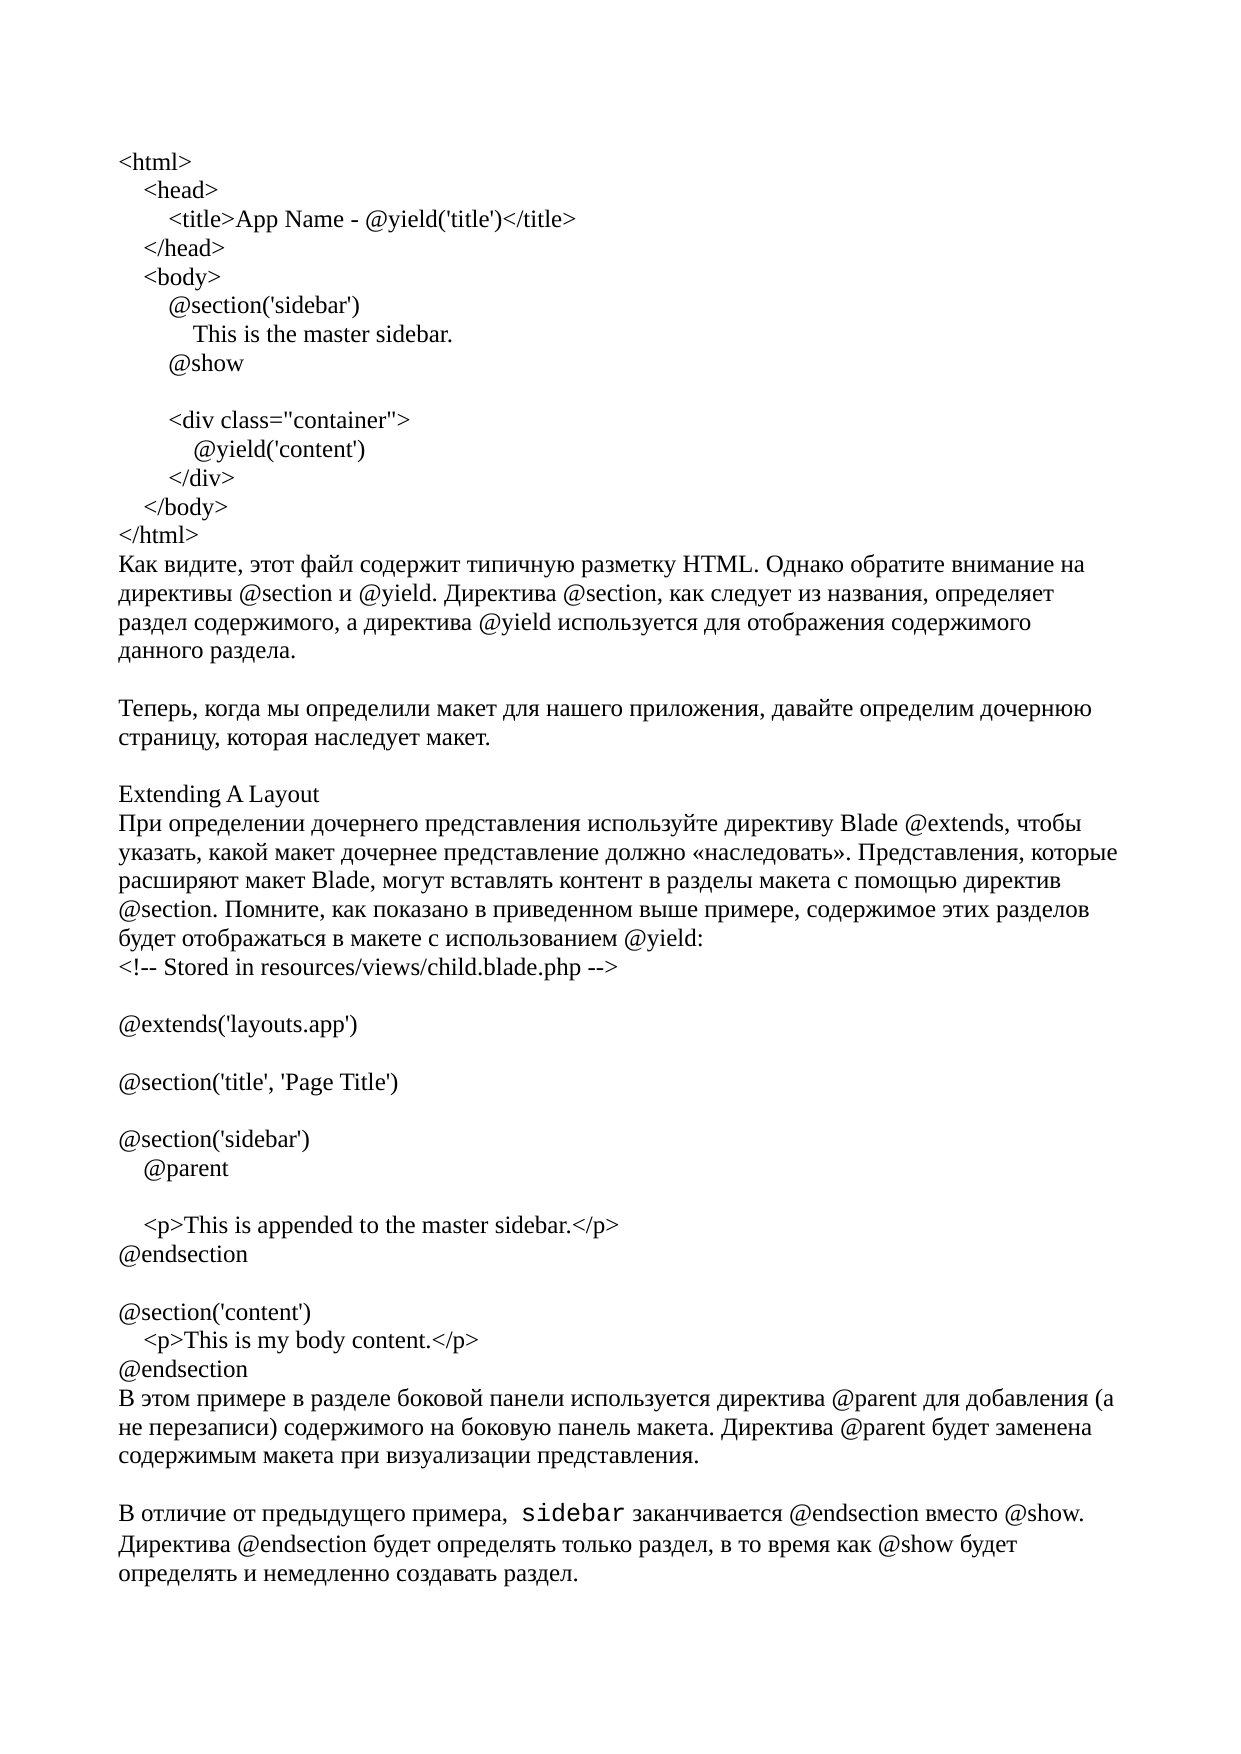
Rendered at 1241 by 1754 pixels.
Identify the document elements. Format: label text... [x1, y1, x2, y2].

text @yield('content') [118, 434, 1122, 463]
text <title>App Name - @yield('title')</title> [118, 204, 1122, 233]
text @section('sidebar') [118, 291, 1122, 319]
text @show [118, 348, 1122, 377]
text @section('content') [118, 1297, 1122, 1326]
text This is the master sidebar. [118, 319, 1122, 348]
text @extends('layouts.app') [118, 1009, 1122, 1038]
text <html> [118, 147, 1122, 176]
text </html> [118, 521, 1122, 549]
text <head> [118, 176, 1122, 204]
text В отличие от предыдущего примера, sidebar заканчивается @endsection вместо @show. Директива @endsection будет определять только раздел, в то время как @show будет определять и немедленно создавать раздел. [118, 1498, 1122, 1586]
text </div> [118, 463, 1122, 492]
text <body> [118, 262, 1122, 291]
text При определении дочернего представления используйте директиву Blade @extends, чтобы указать, какой макет дочернее представление должно «наследовать». Представления, которые расширяют макет Blade, могут вставлять контент в разделы макета с помощью директив @section. Помните, как показано в приведенном выше примере, содержимое этих разделов будет отображаться в макете с использованием @yield: [118, 808, 1122, 952]
text </body> [118, 492, 1122, 521]
text <p>This is appended to the master sidebar.</p> [118, 1211, 1122, 1239]
text В этом примере в разделе боковой панели используется директива @parent для добавления (а не перезаписи) содержимого на боковую панель макета. Директива @parent будет заменена содержимым макета при визуализации представления. [118, 1383, 1122, 1469]
text <div class="container"> [118, 406, 1122, 434]
text @endsection [118, 1354, 1122, 1383]
text @section('sidebar') [118, 1124, 1122, 1153]
text <!-- Stored in resources/views/child.blade.php --> [118, 952, 1122, 981]
text Extending A Layout [118, 779, 1122, 808]
text </head> [118, 233, 1122, 262]
text Как видите, этот файл содержит типичную разметку HTML. Однако обратите внимание на директивы @section и @yield. Директива @section, как следует из названия, определяет раздел содержимого, а директива @yield используется для отображения содержимого данного раздела. [118, 549, 1122, 664]
text <p>This is my body content.</p> [118, 1326, 1122, 1354]
text Теперь, когда мы определили макет для нашего приложения, давайте определим дочернюю страницу, которая наследует макет. [118, 693, 1122, 751]
text @endsection [118, 1239, 1122, 1268]
text @section('title', 'Page Title') [118, 1067, 1122, 1096]
text @parent [118, 1153, 1122, 1182]
